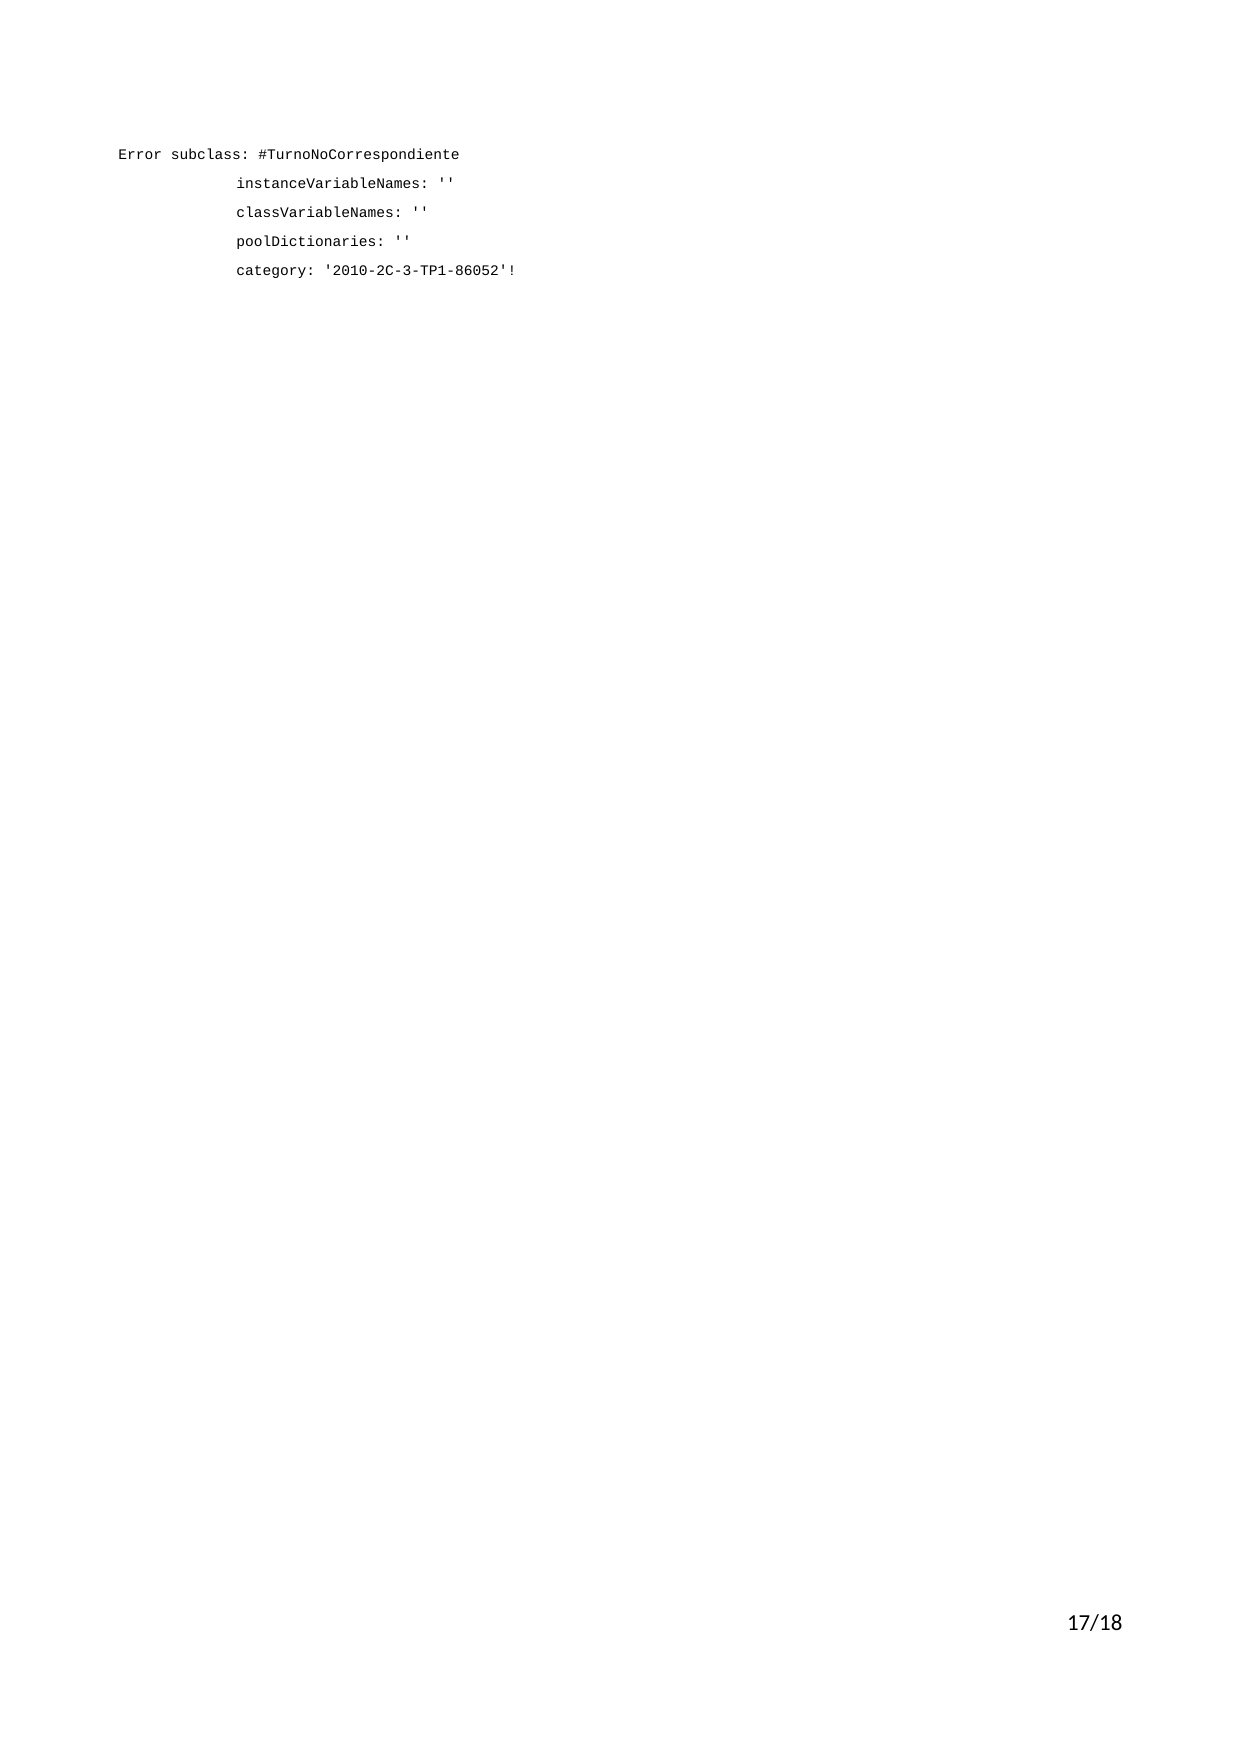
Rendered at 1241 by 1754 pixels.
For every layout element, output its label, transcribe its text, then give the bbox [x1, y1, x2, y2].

text poolDictionaries: '' [118, 234, 1122, 251]
text instanceVariableNames: '' [118, 176, 1122, 193]
text category: '2010-2C-3-TP1-86052'! [118, 263, 1122, 280]
text classVariableNames: '' [118, 205, 1122, 222]
text Error subclass: #TurnoNoCorrespondiente [118, 147, 1122, 164]
